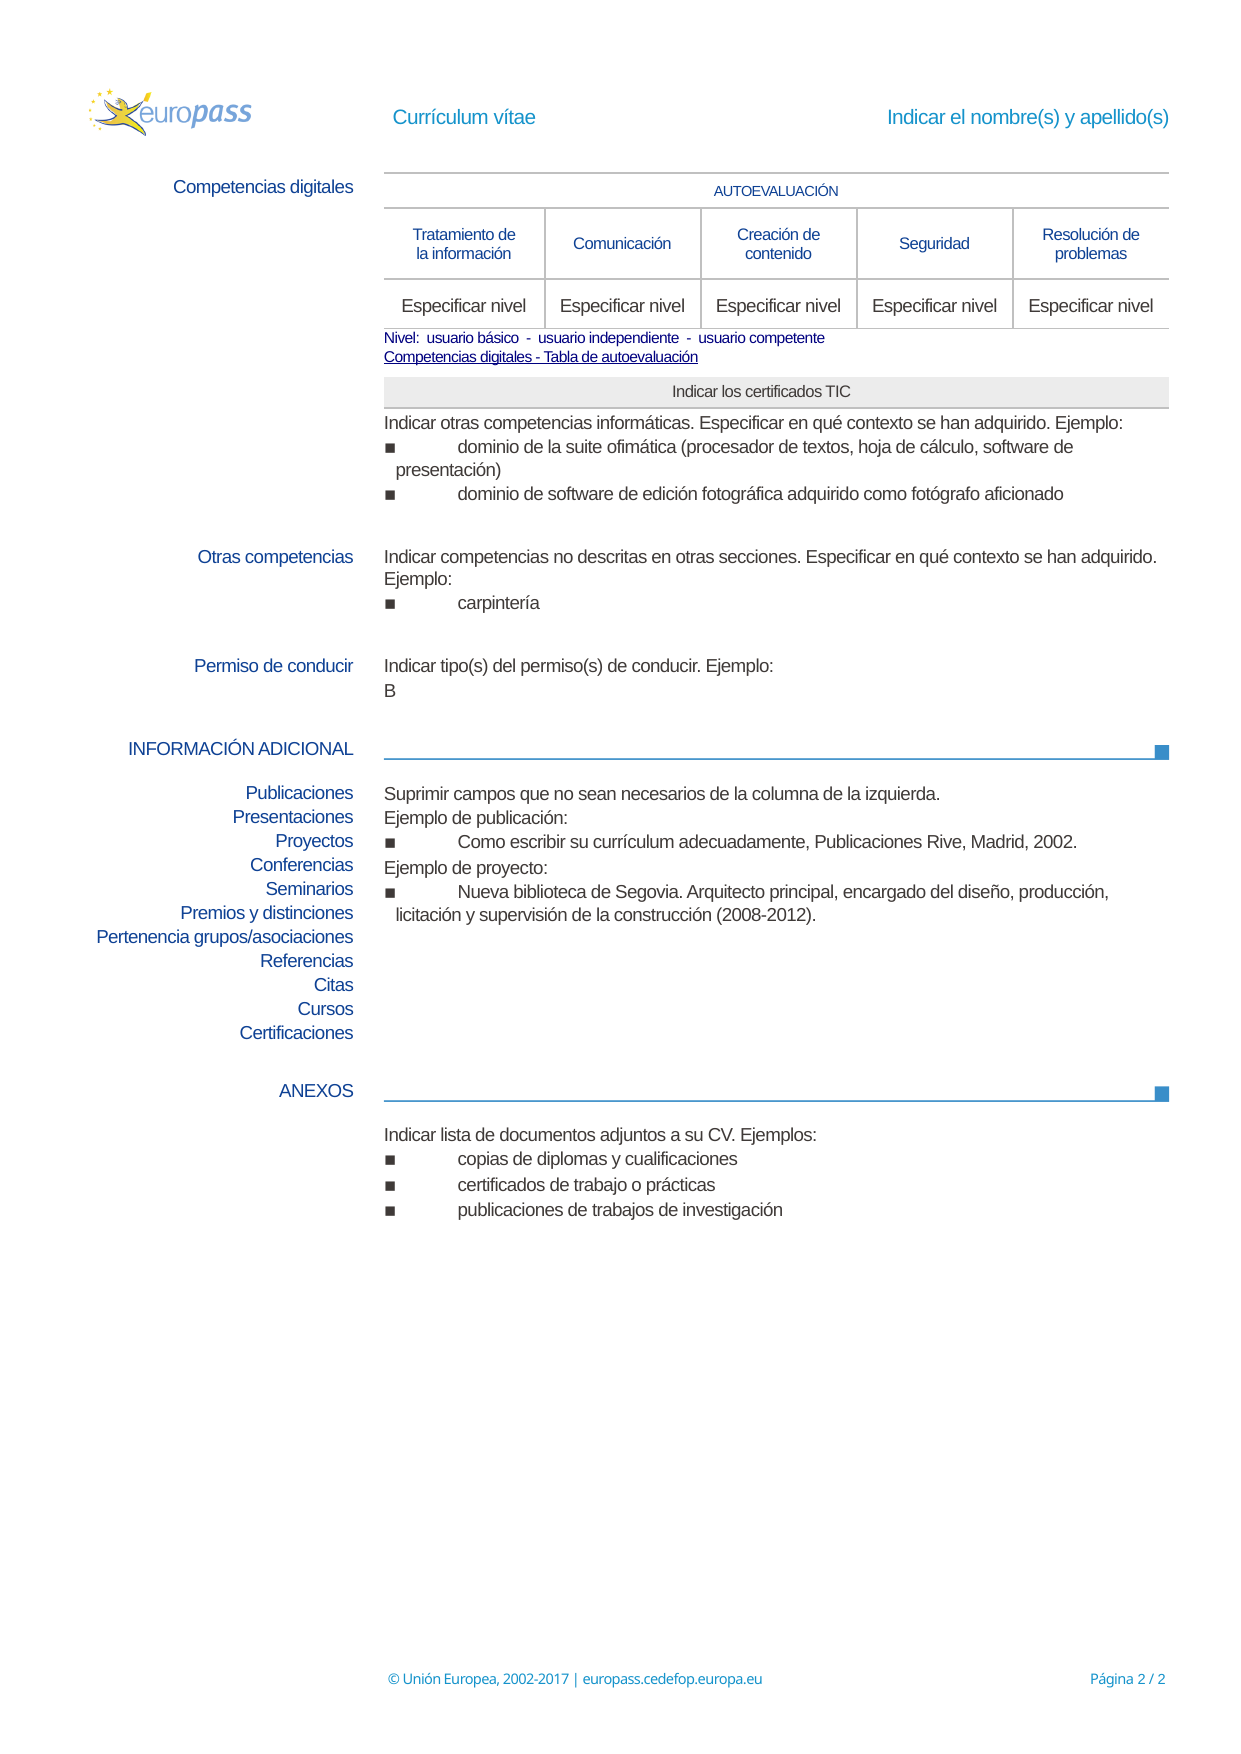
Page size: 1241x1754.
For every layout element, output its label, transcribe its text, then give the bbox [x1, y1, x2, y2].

picture [88, 88, 252, 136]
table_header ANEXOS [89, 1080, 384, 1101]
table_cell [89, 377, 384, 407]
picture [383, 745, 1170, 760]
table_header Publicaciones Presentaciones Proyectos Conferencias Seminarios Premios y distinciones Pertenencia grupos/asociaciones Referencias Citas Cursos Certificaciones [89, 780, 384, 1043]
table_header Competencias digitales [89, 172, 384, 278]
table_cell Especificar nivel [1014, 280, 1169, 328]
table_cell Nivel: usuario básico - usuario independiente - usuario competente Competencias digitales - Tabla de autoevaluación [384, 329, 1169, 377]
table_header Suprimir campos que no sean necesarios de la columna de la izquierda. Ejemplo de publicación: Como escribir su currículum adecuadamente, Publicaciones Rive, Madrid, 2002. Ejemplo de proyecto: Nueva biblioteca de Segovia. Arquitecto principal, encargado del diseño, producción, licitación y supervisión de la construcción (2008-2012). [384, 780, 1169, 1043]
table_cell Creación de contenido [702, 209, 856, 278]
table_cell [89, 407, 384, 506]
table_cell Tratamiento de la información [384, 209, 544, 278]
table_cell Comunicación [546, 209, 700, 278]
table_cell Especificar nivel [858, 280, 1012, 328]
table_header Otras competencias [89, 543, 384, 615]
table_header AUTOEVALUACIÓN [384, 174, 1169, 207]
table_header INFORMACIÓN ADICIONAL [89, 738, 384, 760]
table_header Indicar tipo(s) del permiso(s) de conducir. Ejemplo: B [384, 652, 1169, 701]
table_header Permiso de conducir [89, 652, 384, 701]
table_header [89, 1121, 384, 1222]
table_header [384, 1080, 1169, 1086]
table_cell Seguridad [858, 209, 1012, 278]
table_cell Indicar otras competencias informáticas. Especificar en qué contexto se han adquirido. Ejemplo: dominio de la suite ofimática (procesador de textos, hoja de cálculo, software de presentación) dominio de software de edición fotográfica adquirido como fotógrafo aficionado​ [384, 409, 1169, 506]
table_header [384, 738, 1169, 745]
table_cell Especificar nivel [702, 280, 856, 328]
table_cell Especificar nivel [546, 280, 700, 328]
table_cell Resolución de problemas [1014, 209, 1169, 278]
picture [383, 1086, 1170, 1102]
table_header Indicar competencias no descritas en otras secciones. Especificar en qué contexto se han adquirido. Ejemplo: carpintería [384, 543, 1169, 615]
table_cell Especificar nivel [384, 280, 544, 328]
table_cell [89, 328, 384, 377]
table_cell [89, 278, 384, 328]
table_header Indicar lista de documentos adjuntos a su CV. Ejemplos: copias de diplomas y cualificaciones certificados de trabajo o prácticas publicaciones de trabajos de investigación [384, 1121, 1169, 1222]
table_cell Indicar los certificados TIC [384, 377, 1169, 407]
